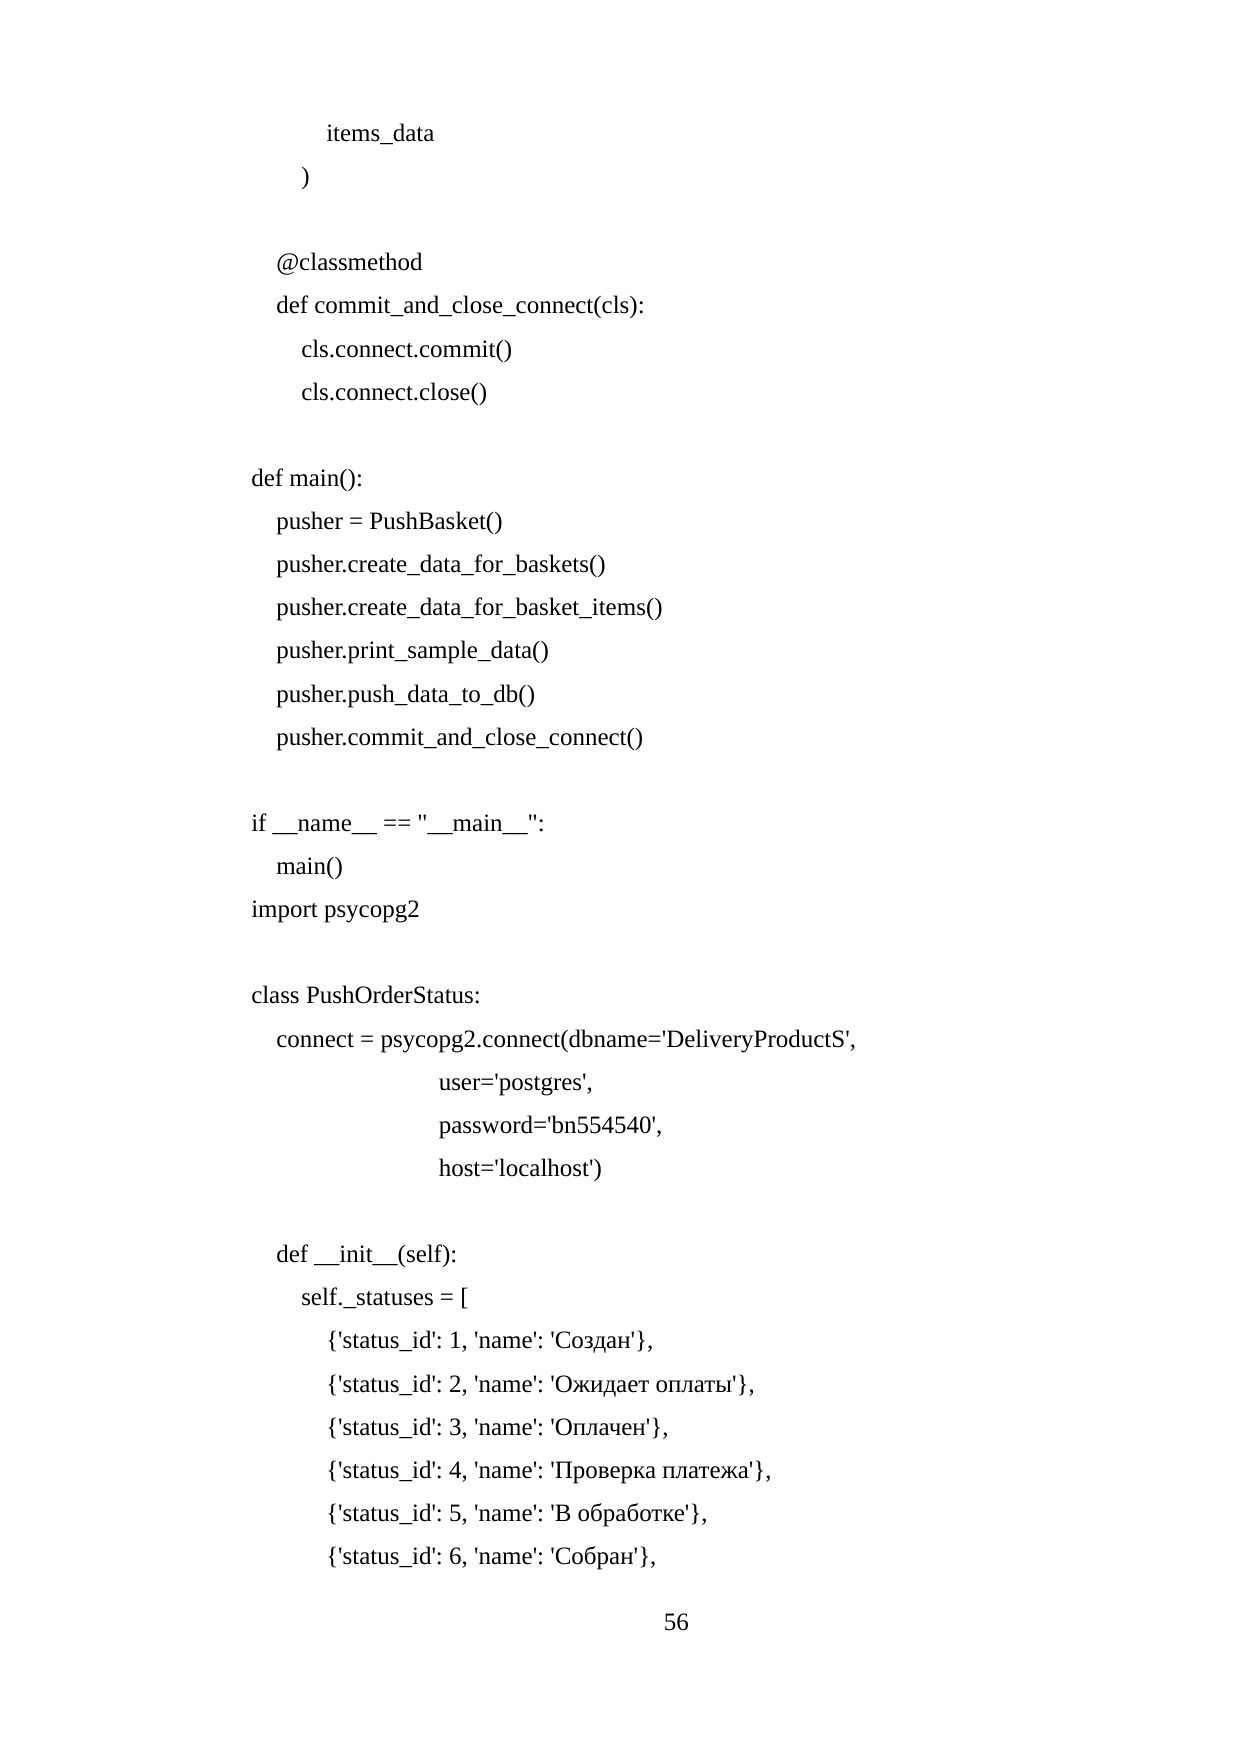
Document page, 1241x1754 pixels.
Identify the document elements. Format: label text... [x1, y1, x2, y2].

text {'status_id': 6, 'name': 'Собран'}, [177, 1541, 1181, 1570]
text main() [177, 851, 1181, 880]
text {'status_id': 4, 'name': 'Проверка платежа'}, [177, 1455, 1181, 1484]
text pusher.print_sample_data() [177, 636, 1181, 664]
text def main(): [177, 463, 1181, 492]
text cls.connect.close() [177, 377, 1181, 406]
text pusher.push_data_to_db() [177, 679, 1181, 707]
text items_data [177, 118, 1181, 147]
text self._statuses = [ [177, 1282, 1181, 1311]
text if __name__ == "__main__": [177, 808, 1181, 837]
text {'status_id': 5, 'name': 'В обработке'}, [177, 1498, 1181, 1527]
text ) [177, 161, 1181, 190]
text connect = psycopg2.connect(dbname='DeliveryProductS', [177, 1024, 1181, 1052]
text host='localhost') [177, 1153, 1181, 1182]
text import psycopg2 [177, 894, 1181, 923]
text {'status_id': 2, 'name': 'Ожидает оплаты'}, [177, 1369, 1181, 1397]
text pusher.create_data_for_basket_items() [177, 592, 1181, 621]
text def __init__(self): [177, 1239, 1181, 1268]
text user='postgres', [177, 1067, 1181, 1096]
text def commit_and_close_connect(cls): [177, 291, 1181, 319]
text pusher.commit_and_close_connect() [177, 722, 1181, 751]
text pusher = PushBasket() [177, 506, 1181, 535]
text cls.connect.commit() [177, 334, 1181, 362]
text @classmethod [177, 247, 1181, 276]
text password='bn554540', [177, 1110, 1181, 1139]
text pusher.create_data_for_baskets() [177, 549, 1181, 578]
text {'status_id': 1, 'name': 'Создан'}, [177, 1326, 1181, 1354]
text {'status_id': 3, 'name': 'Оплачен'}, [177, 1412, 1181, 1441]
text class PushOrderStatus: [177, 981, 1181, 1009]
